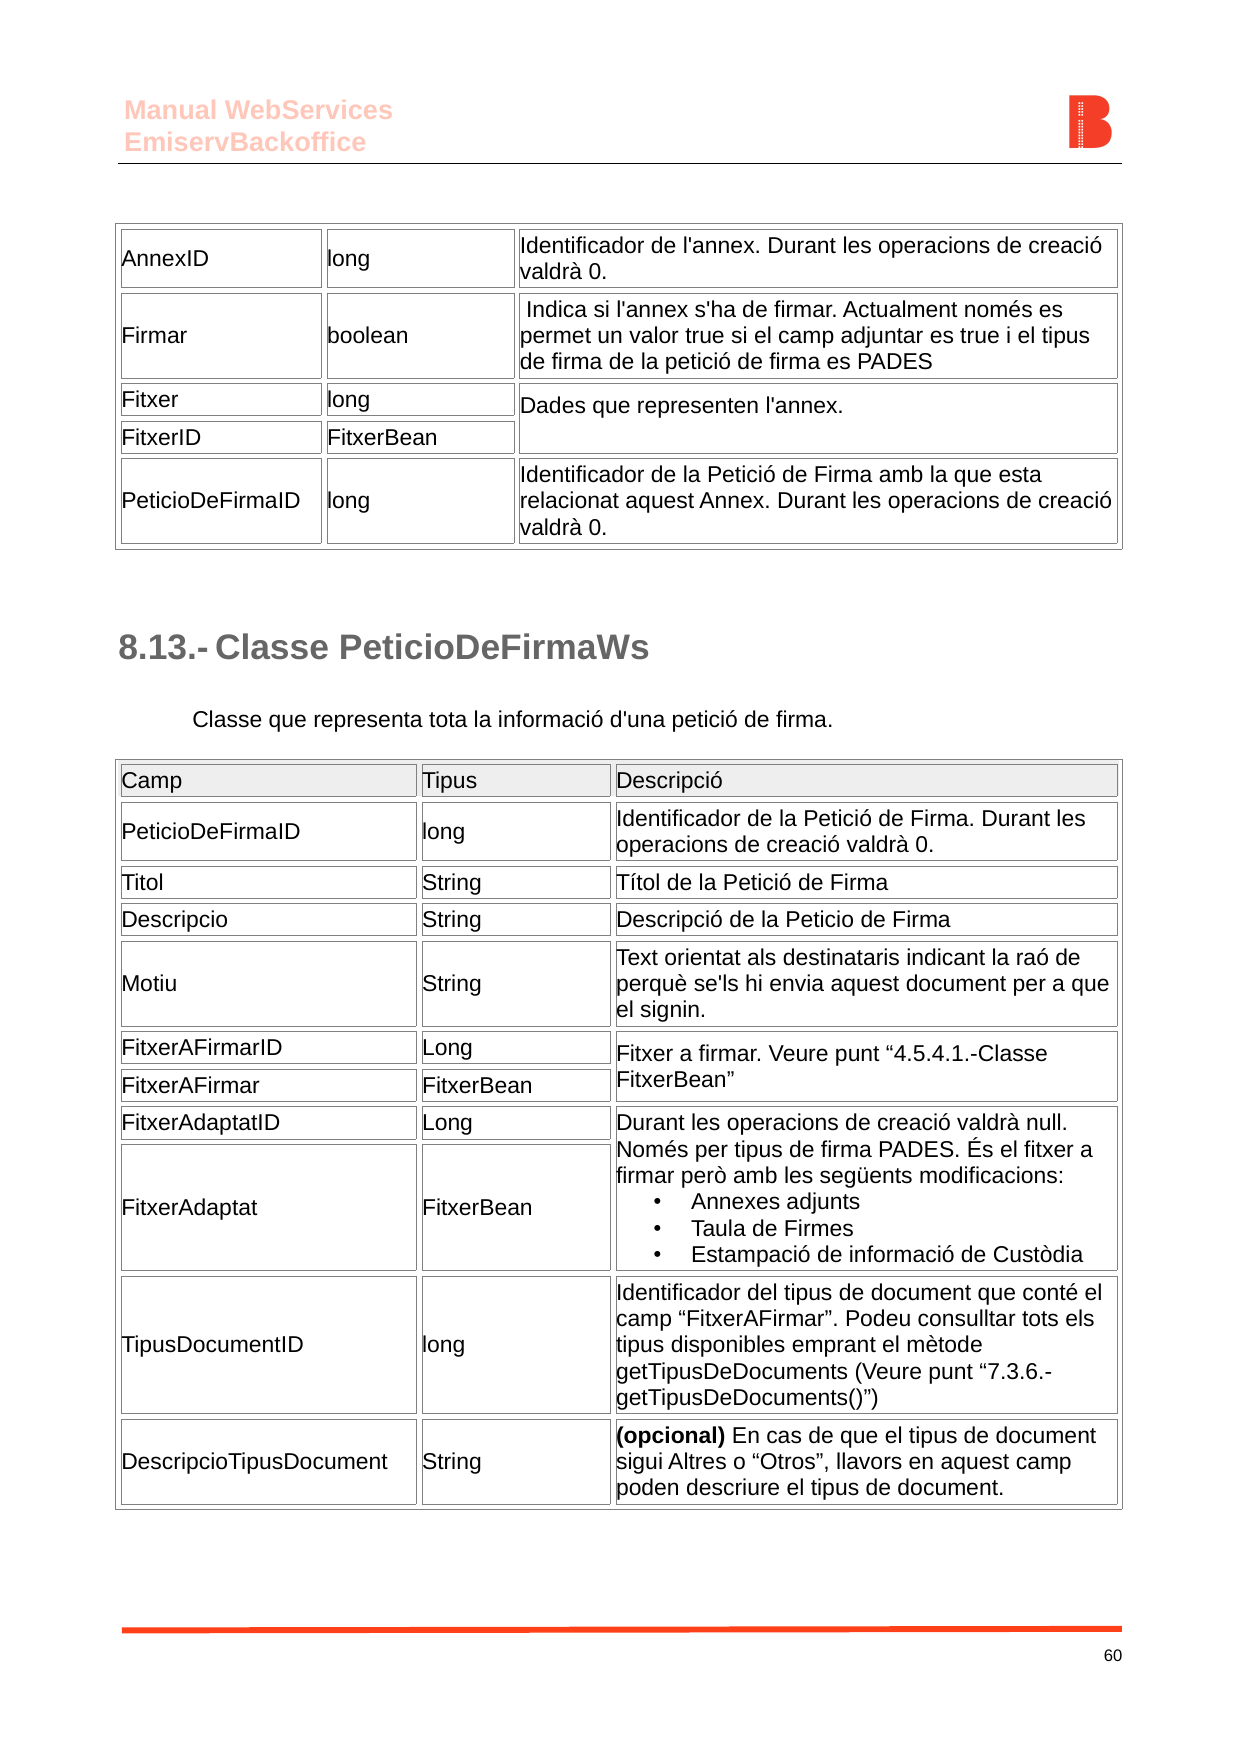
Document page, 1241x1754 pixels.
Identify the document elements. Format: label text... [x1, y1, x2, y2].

table_cell TipusDocumentID [118, 1270, 419, 1413]
table_cell Long [419, 1026, 613, 1063]
table_cell DescripcioTipusDocument [118, 1413, 419, 1503]
table_cell Títol de la Petició de Firma [613, 860, 1119, 898]
table_cell (opcional) En cas de que el tipus de document sigui Altres o “Otros”, llavors en aquest camp poden descriure el tipus de document. [613, 1413, 1119, 1503]
table_cell Dades que representen l'annex. [517, 378, 1119, 453]
subtitle Classe PeticioDeFirmaWs [118, 626, 1122, 667]
table_cell FitxerAdaptat [118, 1139, 419, 1270]
text Classe que representa tota la informació d'una petició de firma. [118, 706, 1122, 732]
table_header Camp [118, 760, 419, 796]
table_cell FitxerBean [419, 1139, 613, 1270]
table_cell AnnexID [118, 224, 324, 287]
table_cell PeticioDeFirmaID [118, 453, 324, 543]
table_cell Firmar [118, 287, 324, 378]
table_cell FitxerAFirmarID [118, 1026, 419, 1063]
table_cell boolean [324, 287, 517, 378]
table_cell Fitxer [118, 378, 324, 415]
table_cell String [419, 935, 613, 1026]
table_cell Descripcio [118, 898, 419, 935]
table_header Descripció [613, 760, 1119, 796]
table_cell FitxerBean [324, 415, 517, 453]
table_cell Identificador de l'annex. Durant les operacions de creació valdrà 0. [517, 224, 1119, 287]
table_cell String [419, 1413, 613, 1503]
table_cell PeticioDeFirmaID [118, 796, 419, 860]
table_cell FitxerID [118, 415, 324, 453]
table_cell Indica si l'annex s'ha de firmar. Actualment només es permet un valor true si el camp adjuntar es true i el tipus de firma de la petició de firma es PADES [517, 287, 1119, 378]
picture [1063, 94, 1117, 150]
table_cell Descripció de la Peticio de Firma [613, 898, 1119, 935]
table_cell Text orientat als destinataris indicant la raó de perquè se'ls hi envia aquest document per a que el signin. [613, 935, 1119, 1026]
table_cell FitxerBean [419, 1063, 613, 1101]
table_cell Identificador de la Petició de Firma amb la que esta relacionat aquest Annex. Durant les operacions de creació valdrà 0. [517, 453, 1119, 543]
table_cell String [419, 898, 613, 935]
table_cell Long [419, 1101, 613, 1138]
table_cell Identificador de la Petició de Firma. Durant les operacions de creació valdrà 0. [613, 796, 1119, 860]
table_cell Durant les operacions de creació valdrà null. Només per tipus de firma PADES. És el fitxer a firmar però amb les següents modificacions: Annexes adjunts Taula de Firmes Estampació de informació de Custòdia [613, 1101, 1119, 1270]
table_cell long [324, 224, 517, 287]
table_header Tipus [419, 760, 613, 796]
table_cell long [419, 796, 613, 860]
table_cell Fitxer a firmar. Veure punt “4.5.4.1Classe FitxerBean” [613, 1026, 1119, 1101]
table_cell String [419, 860, 613, 898]
table_cell FitxerAdaptatID [118, 1101, 419, 1138]
table_cell Motiu [118, 935, 419, 1026]
table_cell Titol [118, 860, 419, 898]
table_cell long [419, 1270, 613, 1413]
table_cell FitxerAFirmar [118, 1063, 419, 1101]
table_cell long [324, 453, 517, 543]
table_cell Identificador del tipus de document que conté el camp “FitxerAFirmar”. Podeu consulltar tots els tipus disponibles emprant el mètode getTipusDeDocuments (Veure punt “7.3.6getTipusDeDocuments()”) [613, 1270, 1119, 1413]
table_cell long [324, 378, 517, 415]
